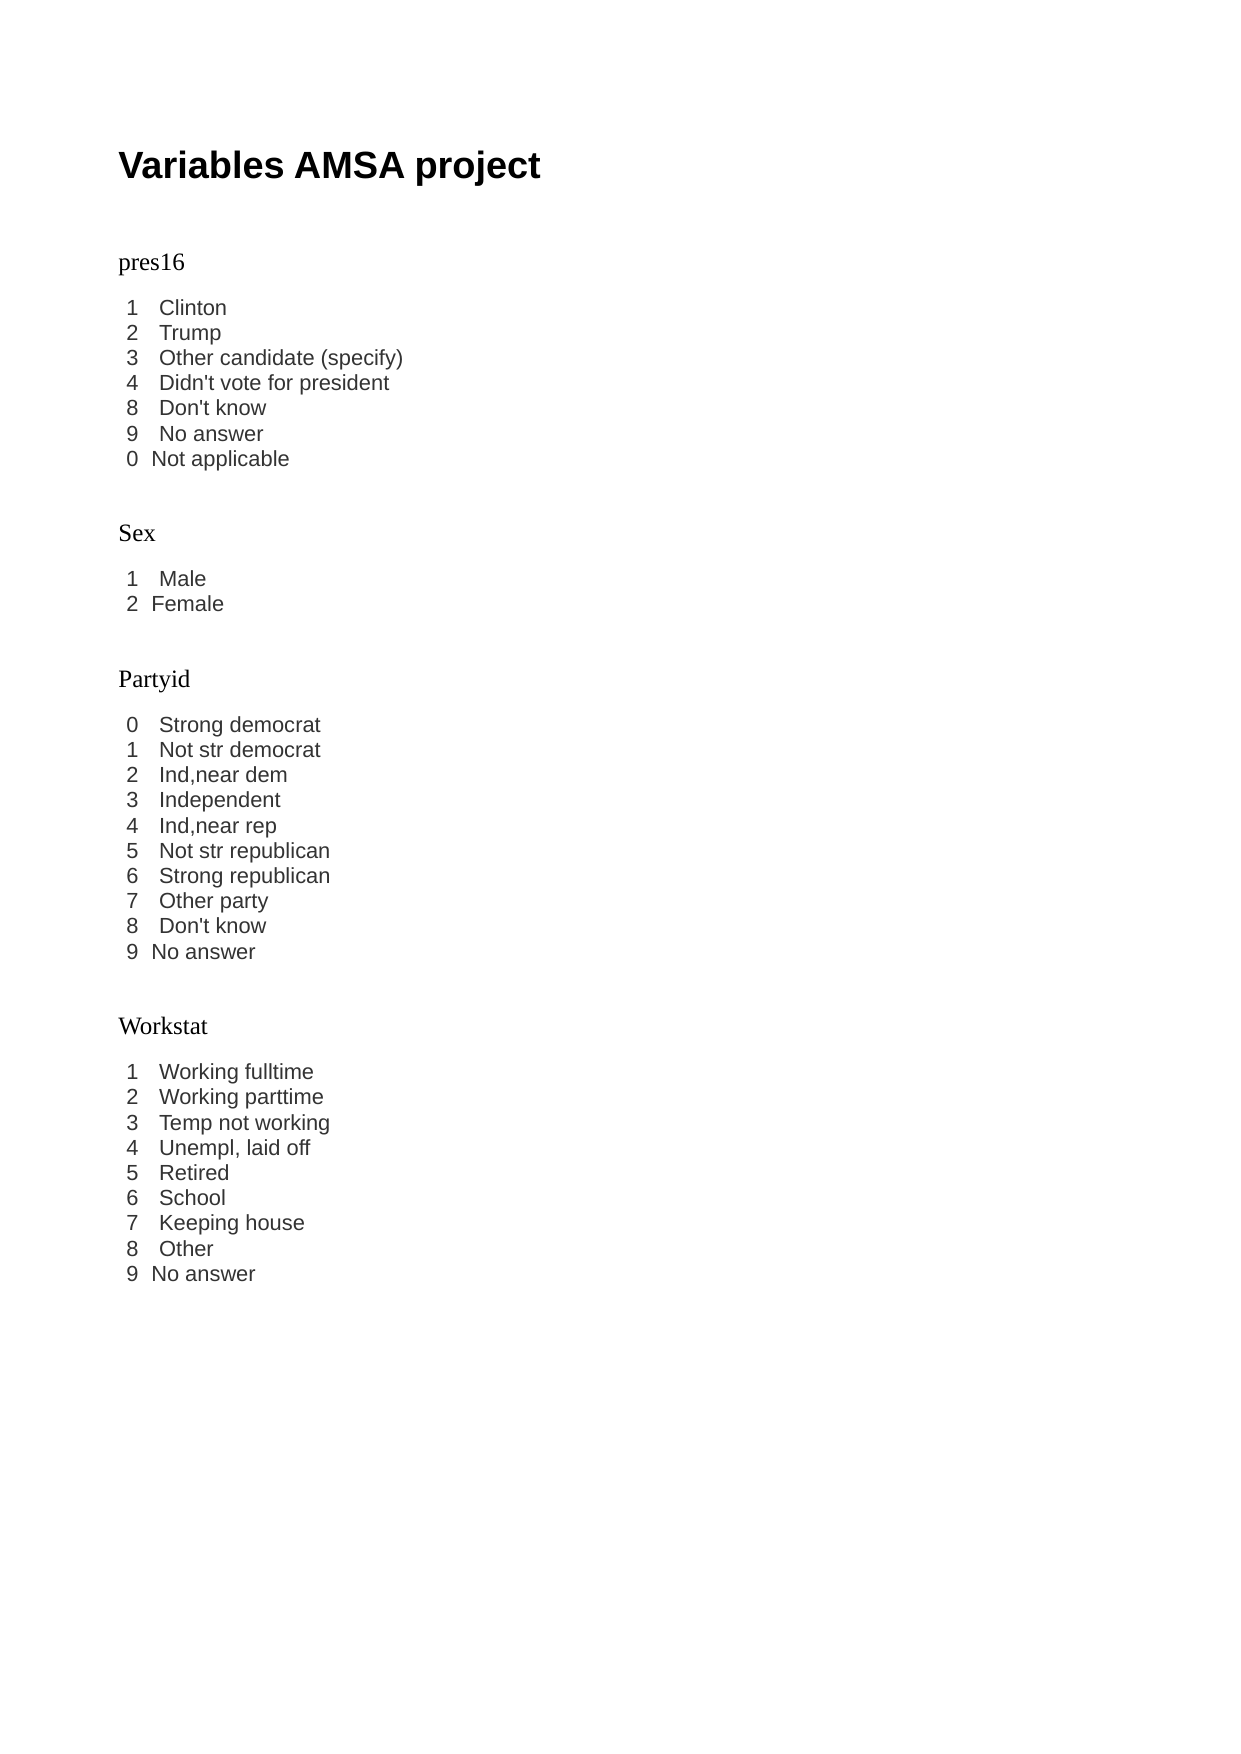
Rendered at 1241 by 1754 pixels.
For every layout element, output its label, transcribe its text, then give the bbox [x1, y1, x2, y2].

table_cell No answer [151, 1261, 347, 1286]
table_cell Working parttime [151, 1084, 347, 1109]
table_cell 1 [118, 737, 151, 762]
table_cell 4 [118, 370, 151, 395]
table_cell Keeping house [151, 1210, 347, 1236]
table_header 1 [118, 1059, 151, 1084]
table_cell 3 [118, 1110, 151, 1135]
table_cell No answer [151, 939, 347, 964]
table_cell 9 [118, 421, 151, 446]
table_cell Don't know [151, 395, 421, 421]
table_header Male [151, 566, 240, 591]
table_cell No answer [151, 421, 421, 446]
table_cell 4 [118, 813, 151, 838]
table_cell 8 [118, 395, 151, 421]
table_cell Trump [151, 320, 421, 345]
subtitle Variables AMSA project [118, 143, 1122, 187]
table_cell Ind,near dem [151, 762, 347, 787]
text Workstat [118, 1011, 1122, 1040]
table_cell Other candidate (specify) [151, 345, 421, 370]
table_cell 9 [118, 939, 151, 964]
table_cell 6 [118, 863, 151, 888]
table_cell School [151, 1185, 347, 1210]
text Sex [118, 518, 1122, 547]
table_cell 3 [118, 788, 151, 813]
table_cell Ind,near rep [151, 813, 347, 838]
table_cell Retired [151, 1160, 347, 1185]
table_cell Unempl, laid off [151, 1135, 347, 1160]
text Partyid [118, 664, 1122, 693]
table_cell 0 [118, 446, 151, 471]
table_cell Independent [151, 788, 347, 813]
table_cell 4 [118, 1135, 151, 1160]
table_cell 2 [118, 762, 151, 787]
table_header 1 [118, 295, 151, 320]
table_cell 3 [118, 345, 151, 370]
table_cell Didn't vote for president [151, 370, 421, 395]
table_cell 2 [118, 591, 151, 617]
table_cell Don't know [151, 914, 347, 939]
table_cell Female [151, 591, 240, 617]
table_header 0 [118, 712, 151, 737]
table_cell Not applicable [151, 446, 421, 471]
text pres16 [118, 247, 1122, 276]
table_header Strong democrat [151, 712, 347, 737]
table_cell 8 [118, 914, 151, 939]
table_header Working fulltime [151, 1059, 347, 1084]
table_cell 5 [118, 838, 151, 863]
table_cell 9 [118, 1261, 151, 1286]
table_cell Not str democrat [151, 737, 347, 762]
table_cell 5 [118, 1160, 151, 1185]
table_cell 7 [118, 1210, 151, 1236]
table_cell 2 [118, 1084, 151, 1109]
table_header 1 [118, 566, 151, 591]
table_cell 2 [118, 320, 151, 345]
table_cell 6 [118, 1185, 151, 1210]
table_header Clinton [151, 295, 421, 320]
table_cell Temp not working [151, 1110, 347, 1135]
table_cell 8 [118, 1236, 151, 1261]
table_cell Strong republican [151, 863, 347, 888]
table_cell Other [151, 1236, 347, 1261]
table_cell 7 [118, 888, 151, 913]
table_cell Other party [151, 888, 347, 913]
table_cell Not str republican [151, 838, 347, 863]
